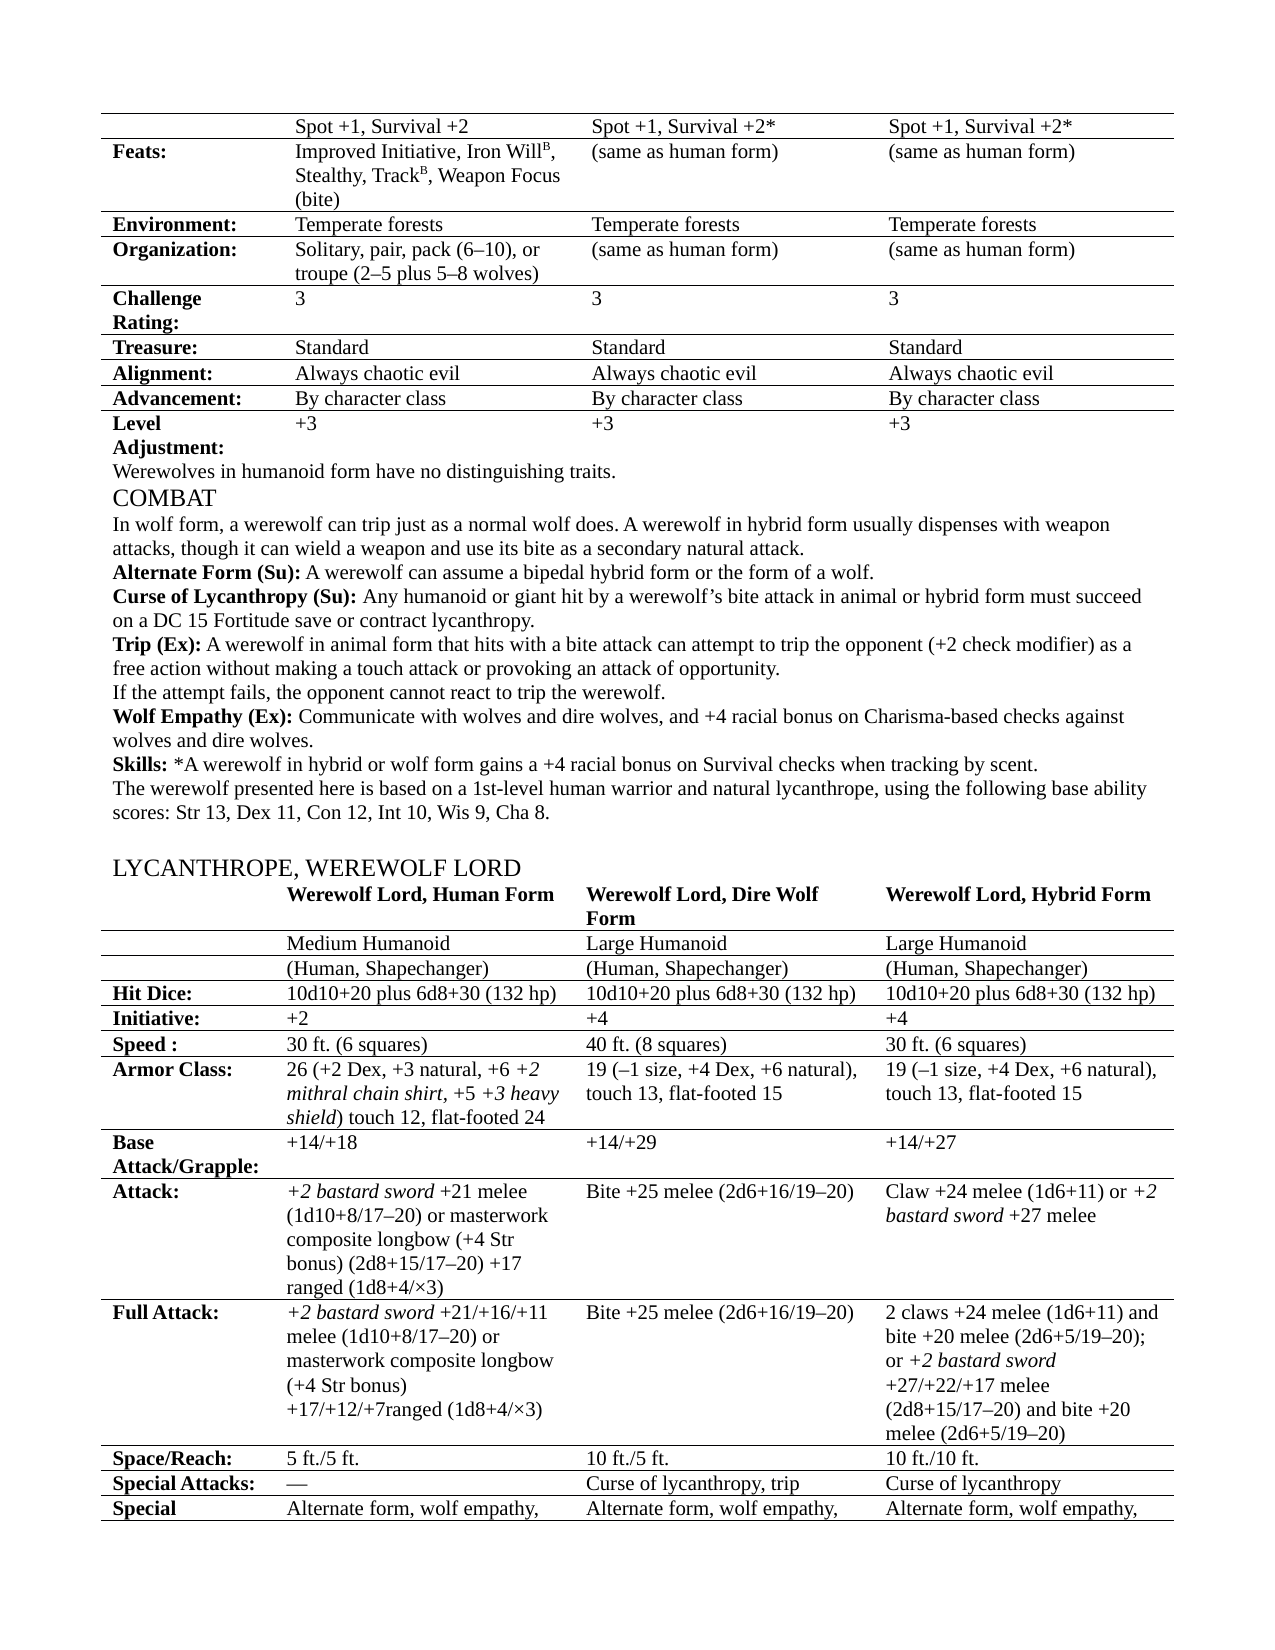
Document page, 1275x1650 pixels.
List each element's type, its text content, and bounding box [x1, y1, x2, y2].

table_cell Always chaotic evil [284, 360, 580, 384]
table_cell Temperate forests [580, 212, 877, 236]
text Wolf Empathy (Ex): Communicate with wolves and dire wolves, and +4 racial bonus on Charisma-based checks against wolves and dire wolves. [112, 704, 1162, 752]
table_cell Curse of lycanthropy, trip [575, 1471, 874, 1495]
text Skills: *A werewolf in hybrid or wolf form gains a +4 racial bonus on Survival checks when tracking by scent. [112, 752, 1162, 776]
text Alternate Form (Su): A werewolf can assume a bipedal hybrid form or the form of a wolf. [112, 560, 1162, 584]
table_cell (Human, Shapechanger) [874, 956, 1174, 980]
table_cell [101, 956, 275, 980]
table_cell +14/+27 [874, 1130, 1174, 1178]
table_cell (Human, Shapechanger) [275, 956, 574, 980]
table_cell (same as human form) [877, 237, 1174, 285]
table_cell Spot +1, Survival +2* [877, 114, 1174, 138]
table_cell 10d10+20 plus 6d8+30 (132 hp) [874, 981, 1174, 1005]
table_cell Spot +1, Survival +2 [284, 114, 580, 138]
table_cell 30 ft. (6 squares) [874, 1031, 1174, 1056]
table_cell Spot +1, Survival +2* [580, 114, 877, 138]
table_cell (same as human form) [580, 237, 877, 285]
table_cell Large Humanoid [874, 931, 1174, 955]
table_cell Alignment: [101, 360, 283, 384]
text Trip (Ex): A werewolf in animal form that hits with a bite attack can attempt to trip the opponent (+2 check modifier) as a free action without making a touch attack or provoking an attack of opportunity. [112, 632, 1162, 680]
table_cell Large Humanoid [575, 931, 874, 955]
table_cell 10 ft./10 ft. [874, 1446, 1174, 1470]
text The werewolf presented here is based on a 1st-level human warrior and natural lycanthrope, using the following base ability scores: Str 13, Dex 11, Con 12, Int 10, Wis 9, Cha 8. [112, 776, 1162, 824]
table_cell Improved Initiative, Iron WillB, Stealthy, TrackB, Weapon Focus (bite) [284, 139, 580, 211]
table_cell Organization: [101, 237, 283, 285]
table_cell Standard [580, 335, 877, 359]
table_cell Environment: [101, 212, 283, 236]
table_cell [101, 931, 275, 955]
table_cell 10d10+20 plus 6d8+30 (132 hp) [575, 981, 874, 1005]
table_cell Armor Class: [101, 1057, 275, 1129]
table_cell 3 [284, 286, 580, 334]
table_cell Speed : [101, 1031, 275, 1056]
table_cell Claw +24 melee (1d6+11) or +2 bastard sword +27 melee [874, 1179, 1174, 1299]
table_cell +2 bastard sword +21 melee (1d10+8/17–20) or masterwork composite longbow (+4 Str bonus) (2d8+15/17–20) +17 ranged (1d8+4/×3) [275, 1179, 574, 1299]
table_cell Alternate form, wolf empathy, [575, 1496, 874, 1520]
table_cell +3 [877, 411, 1174, 459]
table_cell [101, 114, 283, 138]
table_cell Standard [284, 335, 580, 359]
table_cell 19 (–1 size, +4 Dex, +6 natural), touch 13, flat-footed 15 [575, 1057, 874, 1129]
table_header Werewolf Lord, Human Form [275, 882, 574, 930]
table_cell 3 [580, 286, 877, 334]
table_cell +2 [275, 1006, 574, 1030]
table_header Werewolf Lord, Hybrid Form [874, 882, 1174, 930]
table_cell Treasure: [101, 335, 283, 359]
table_cell Attack: [101, 1179, 275, 1299]
table_cell +3 [284, 411, 580, 459]
table_cell 26 (+2 Dex, +3 natural, +6 +2 mithral chain shirt, +5 +3 heavy shield) touch 12, flat-footed 24 [275, 1057, 574, 1129]
table_cell Always chaotic evil [580, 360, 877, 384]
table_cell By character class [580, 386, 877, 409]
table_cell By character class [284, 386, 580, 409]
table_cell 19 (–1 size, +4 Dex, +6 natural), touch 13, flat-footed 15 [874, 1057, 1174, 1129]
table_cell 30 ft. (6 squares) [275, 1031, 574, 1056]
table_cell Standard [877, 335, 1174, 359]
table_cell Medium Humanoid [275, 931, 574, 955]
table_cell Always chaotic evil [877, 360, 1174, 384]
text Curse of Lycanthropy (Su): Any humanoid or giant hit by a werewolf’s bite attack in animal or hybrid form must succeed on a DC 15 Fortitude save or contract lycanthropy. [112, 584, 1162, 632]
table_cell Solitary, pair, pack (6–10), or troupe (2–5 plus 5–8 wolves) [284, 237, 580, 285]
table_cell — [275, 1471, 574, 1495]
table_cell By character class [877, 386, 1174, 409]
table_cell +14/+29 [575, 1130, 874, 1178]
table_cell Space/Reach: [101, 1446, 275, 1470]
text LYCANTHROPE, WEREWOLF LORD [112, 853, 1162, 882]
table_cell Hit Dice: [101, 981, 275, 1005]
table_cell (Human, Shapechanger) [575, 956, 874, 980]
table_cell Feats: [101, 139, 283, 211]
table_header Werewolf Lord, Dire Wolf Form [575, 882, 874, 930]
table_cell +4 [575, 1006, 874, 1030]
table_cell Initiative: [101, 1006, 275, 1030]
table_cell Temperate forests [284, 212, 580, 236]
text In wolf form, a werewolf can trip just as a normal wolf does. A werewolf in hybrid form usually dispenses with weapon attacks, though it can wield a weapon and use its bite as a secondary natural attack. [112, 512, 1162, 560]
table_cell Special [101, 1496, 275, 1520]
text Werewolves in humanoid form have no distinguishing traits. [112, 459, 1162, 483]
table_cell 5 ft./5 ft. [275, 1446, 574, 1470]
table_cell Full Attack: [101, 1300, 275, 1445]
table_cell 3 [877, 286, 1174, 334]
table_cell Level Adjustment: [101, 411, 283, 459]
table_cell (same as human form) [877, 139, 1174, 211]
table_cell +2 bastard sword +21/+16/+11 melee (1d10+8/17–20) or masterwork composite longbow (+4 Str bonus) +17/+12/+7ranged (1d8+4/×3) [275, 1300, 574, 1445]
table_cell Alternate form, wolf empathy, [874, 1496, 1174, 1520]
table_cell Curse of lycanthropy [874, 1471, 1174, 1495]
text If the attempt fails, the opponent cannot react to trip the werewolf. [112, 680, 1162, 704]
table_cell Bite +25 melee (2d6+16/19–20) [575, 1179, 874, 1299]
table_cell Alternate form, wolf empathy, [275, 1496, 574, 1520]
table_cell Special Attacks: [101, 1471, 275, 1495]
table_cell Base Attack/Grapple: [101, 1130, 275, 1178]
table_cell 40 ft. (8 squares) [575, 1031, 874, 1056]
table_cell +14/+18 [275, 1130, 574, 1178]
table_cell 2 claws +24 melee (1d6+11) and bite +20 melee (2d6+5/19–20); or +2 bastard sword +27/+22/+17 melee (2d8+15/17–20) and bite +20 melee (2d6+5/19–20) [874, 1300, 1174, 1445]
table_cell Challenge Rating: [101, 286, 283, 334]
table_cell Temperate forests [877, 212, 1174, 236]
table_header [101, 882, 275, 930]
table_cell (same as human form) [580, 139, 877, 211]
table_cell 10d10+20 plus 6d8+30 (132 hp) [275, 981, 574, 1005]
text COMBAT [112, 483, 1162, 512]
table_cell Bite +25 melee (2d6+16/19–20) [575, 1300, 874, 1445]
table_cell +3 [580, 411, 877, 459]
table_cell Advancement: [101, 386, 283, 409]
table_cell 10 ft./5 ft. [575, 1446, 874, 1470]
table_cell +4 [874, 1006, 1174, 1030]
